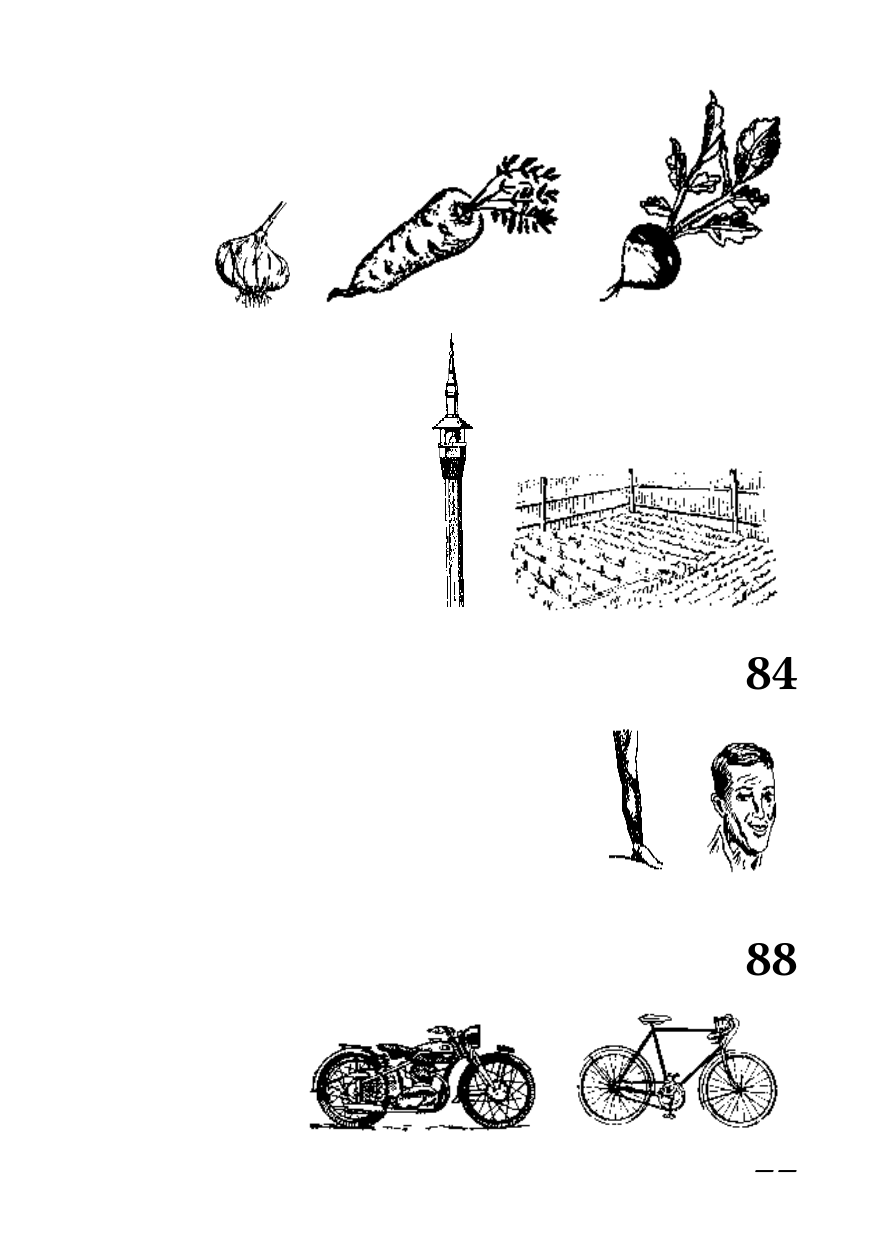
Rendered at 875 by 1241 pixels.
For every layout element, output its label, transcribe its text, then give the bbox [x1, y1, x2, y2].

subtitle 84 [75, 643, 799, 703]
subtitle 88 [75, 929, 799, 989]
text –– [75, 1145, 799, 1192]
